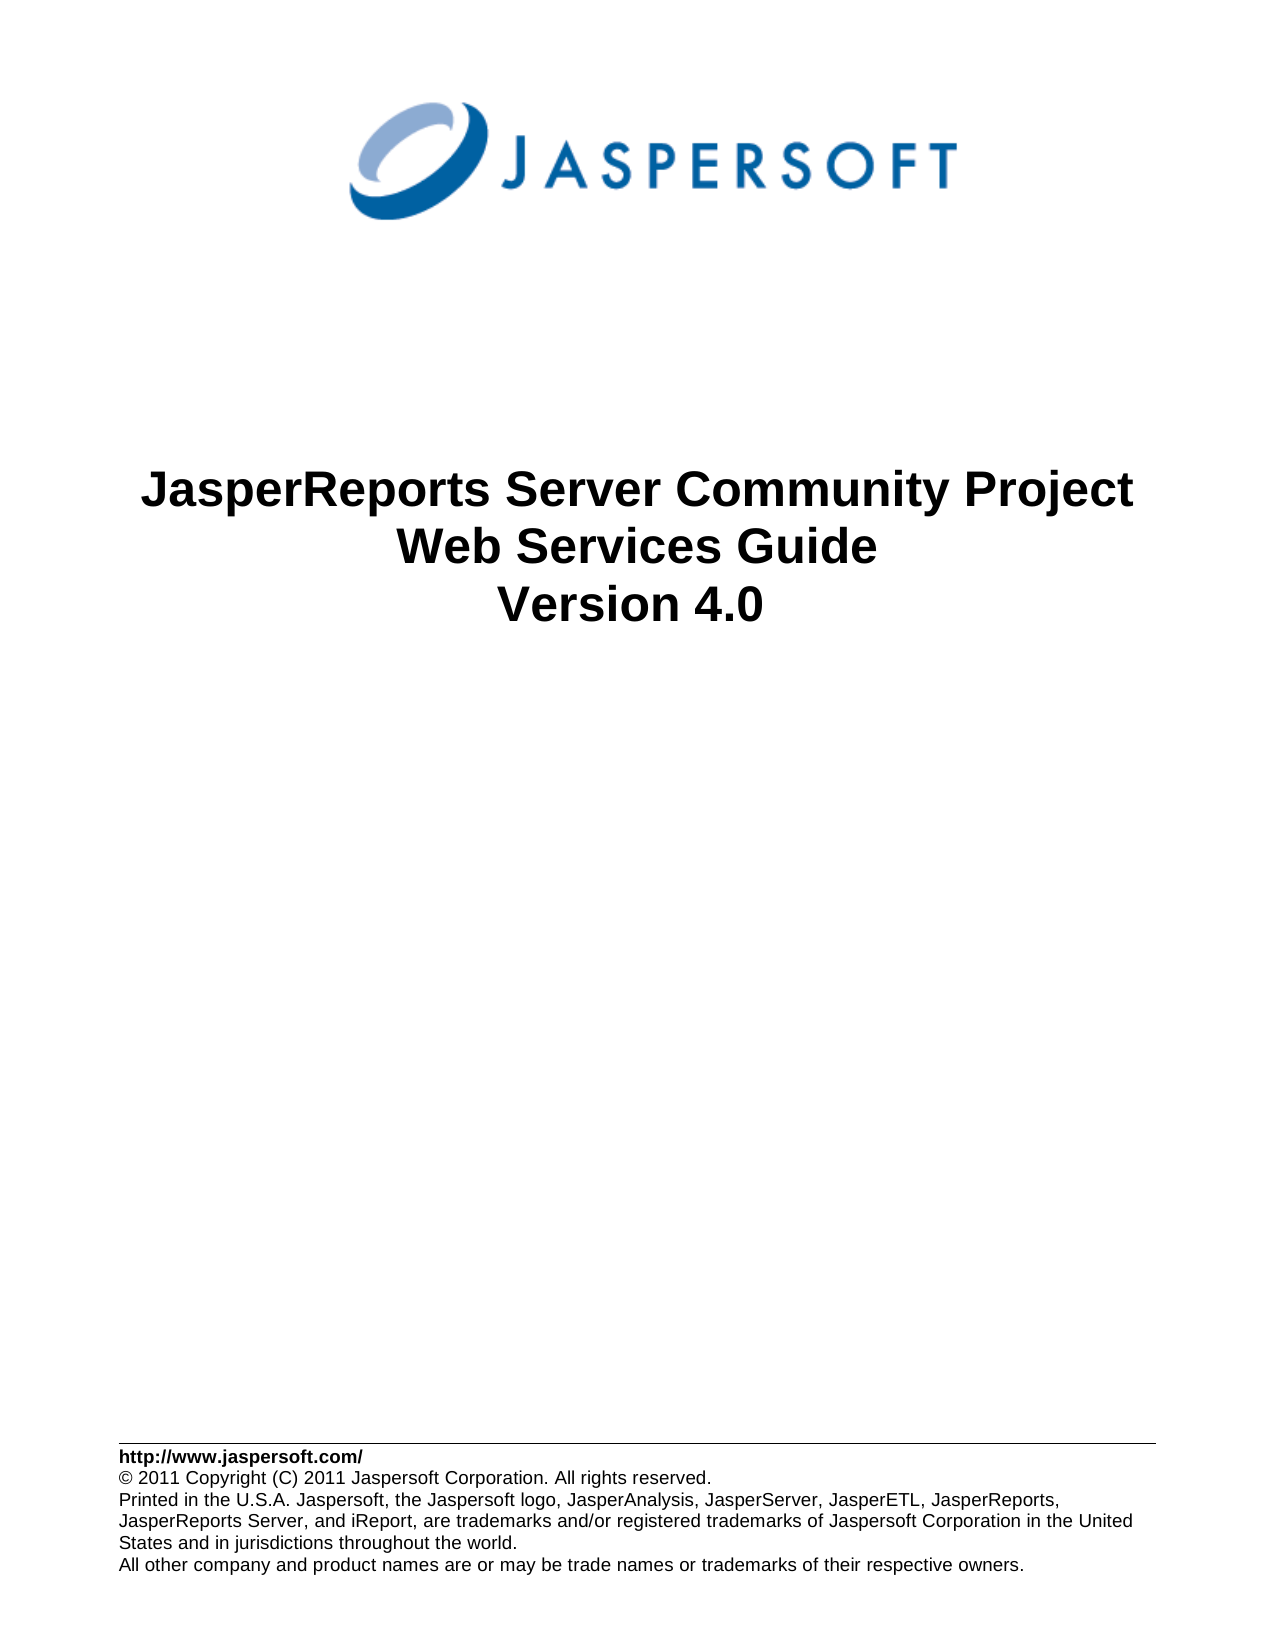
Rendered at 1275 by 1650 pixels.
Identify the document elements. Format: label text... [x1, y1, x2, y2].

picture [342, 95, 968, 231]
title JasperReports Server Community Project Web Services Guide Version 4.0 [118, 459, 1156, 632]
